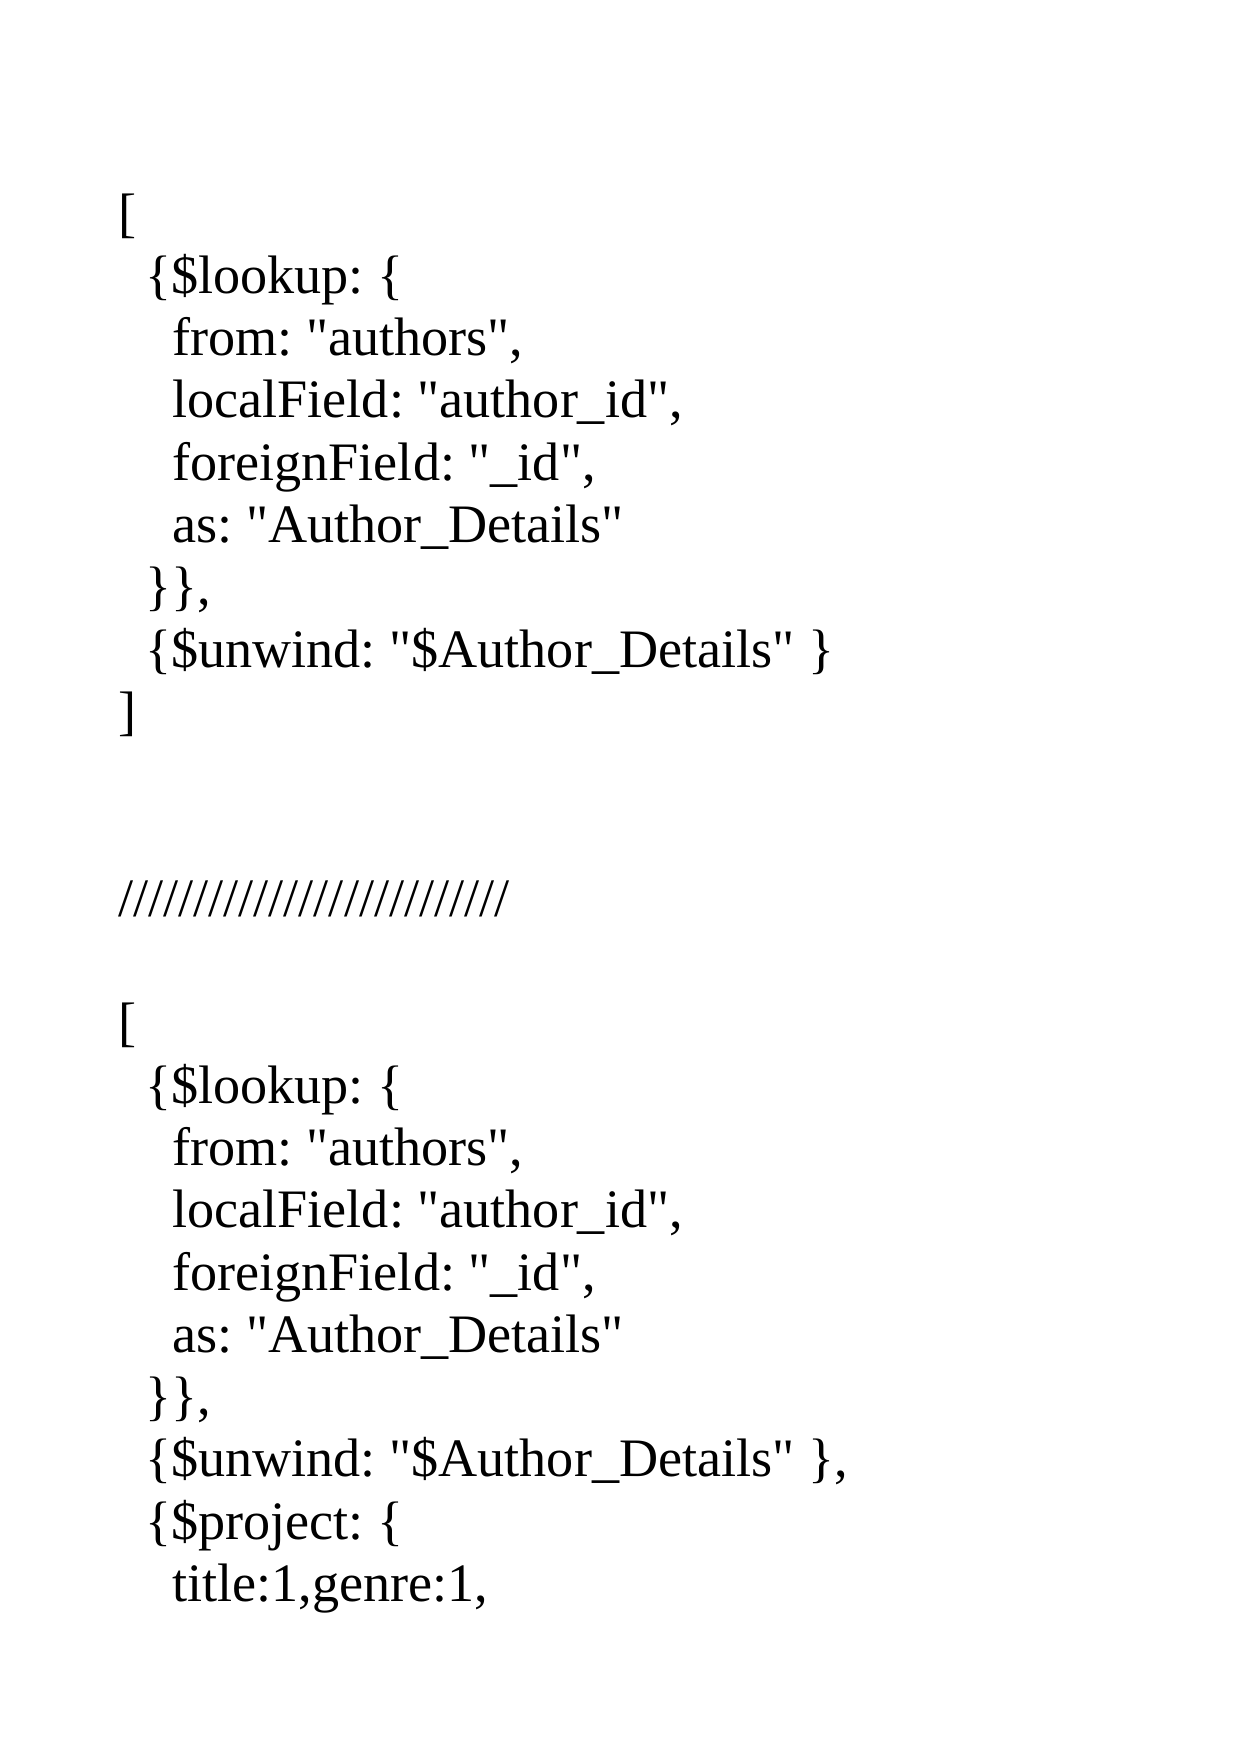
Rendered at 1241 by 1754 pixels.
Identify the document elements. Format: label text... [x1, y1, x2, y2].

text {$lookup: { [118, 243, 1122, 305]
text {$unwind: "$Author_Details" } [118, 616, 1122, 679]
text foreignField: "_id", [118, 1239, 1122, 1302]
text {$unwind: "$Author_Details" }, [118, 1426, 1122, 1488]
text from: "authors", [118, 305, 1122, 367]
text title:1,genre:1, [118, 1551, 1122, 1613]
text }}, [118, 1364, 1122, 1426]
text foreignField: "_id", [118, 429, 1122, 492]
text localField: "author_id", [118, 1177, 1122, 1239]
text {$lookup: { [118, 1052, 1122, 1115]
text as: "Author_Details" [118, 1302, 1122, 1364]
text ] [118, 679, 1122, 741]
text [ [118, 180, 1122, 243]
text as: "Author_Details" [118, 492, 1122, 554]
text [ [118, 990, 1122, 1052]
text localField: "author_id", [118, 367, 1122, 429]
text {$project: { [118, 1488, 1122, 1551]
text from: "authors", [118, 1115, 1122, 1177]
text }}, [118, 554, 1122, 616]
text ////////////////////////// [118, 866, 1122, 928]
